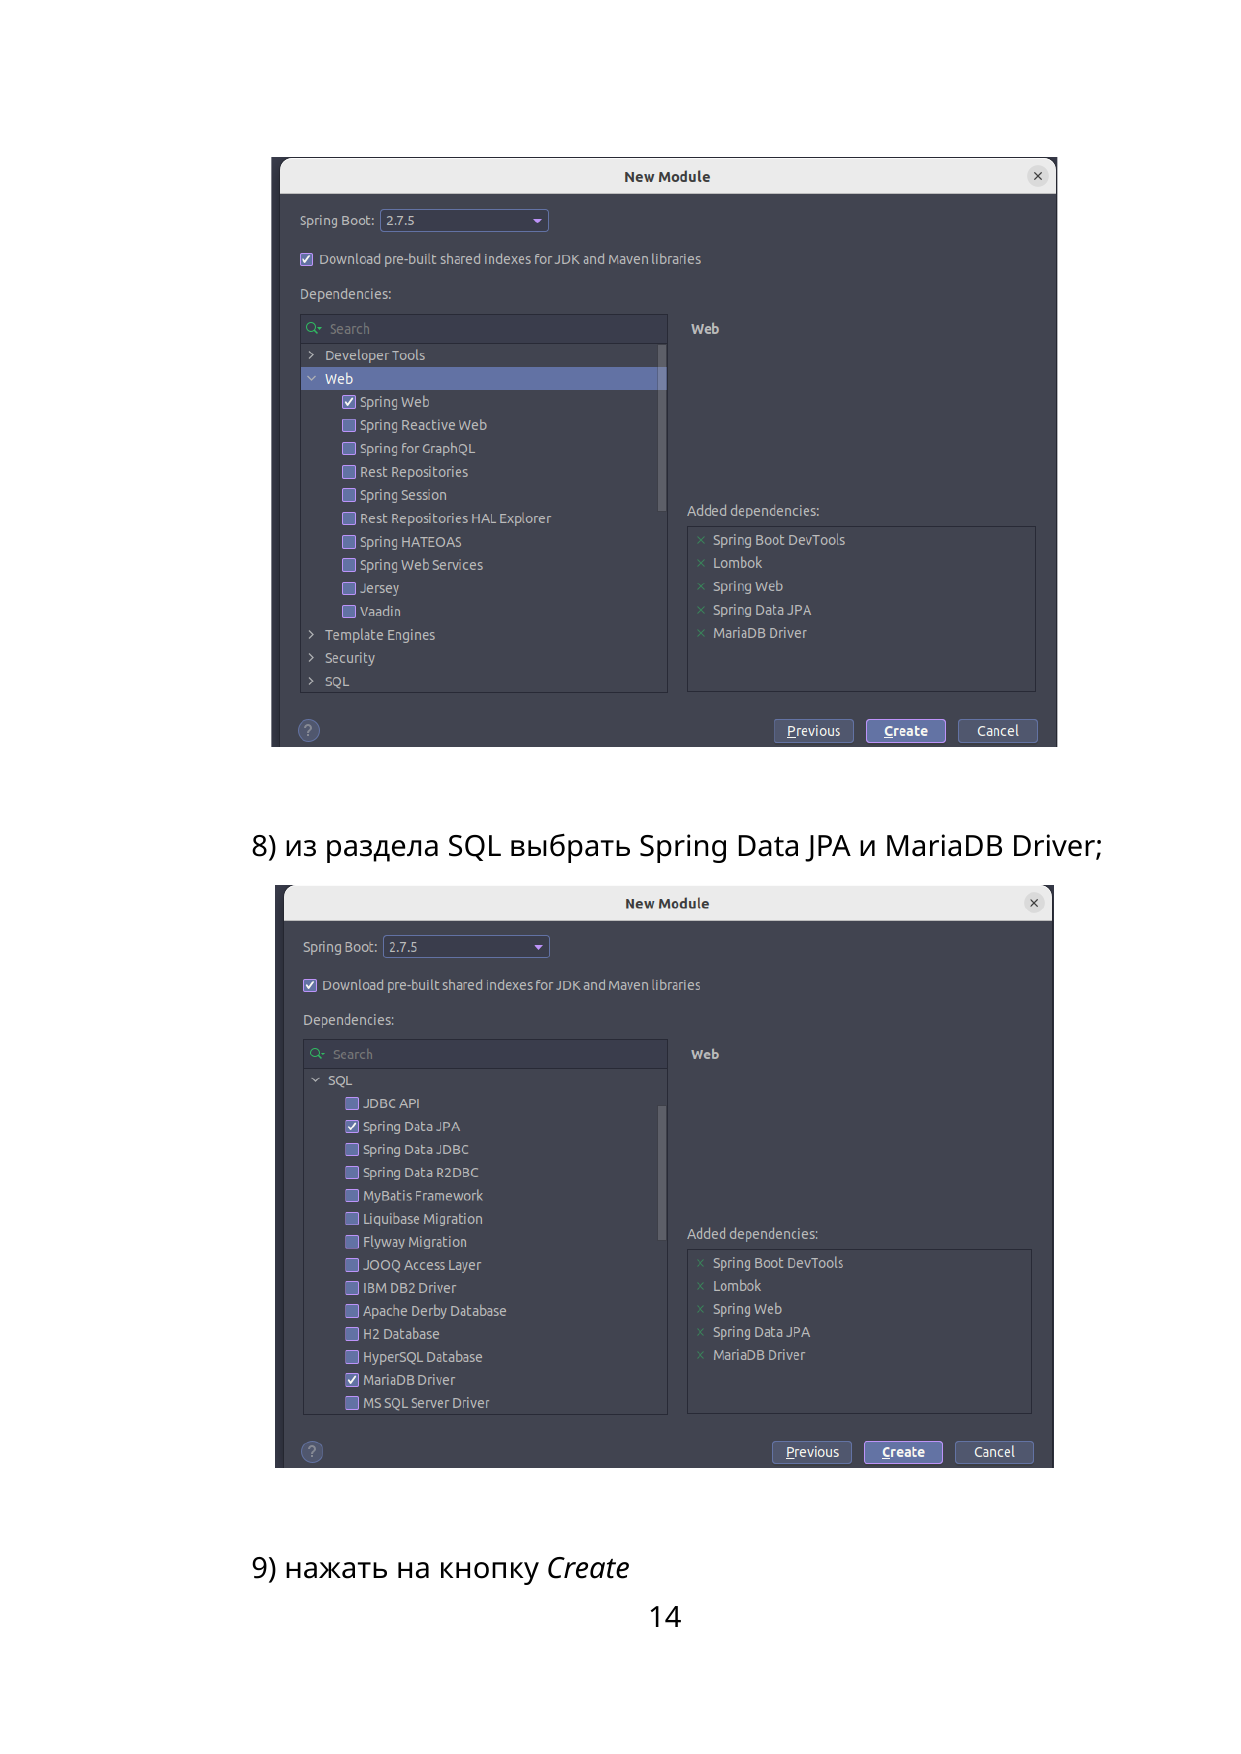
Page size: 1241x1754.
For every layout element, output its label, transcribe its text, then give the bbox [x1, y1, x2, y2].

picture [271, 157, 1058, 747]
list из раздела SQL выбрать Spring Data JPA и MariaDB Driver; [177, 826, 1152, 865]
picture [275, 885, 1054, 1468]
list нажать на кнопку Create [177, 1547, 1152, 1587]
